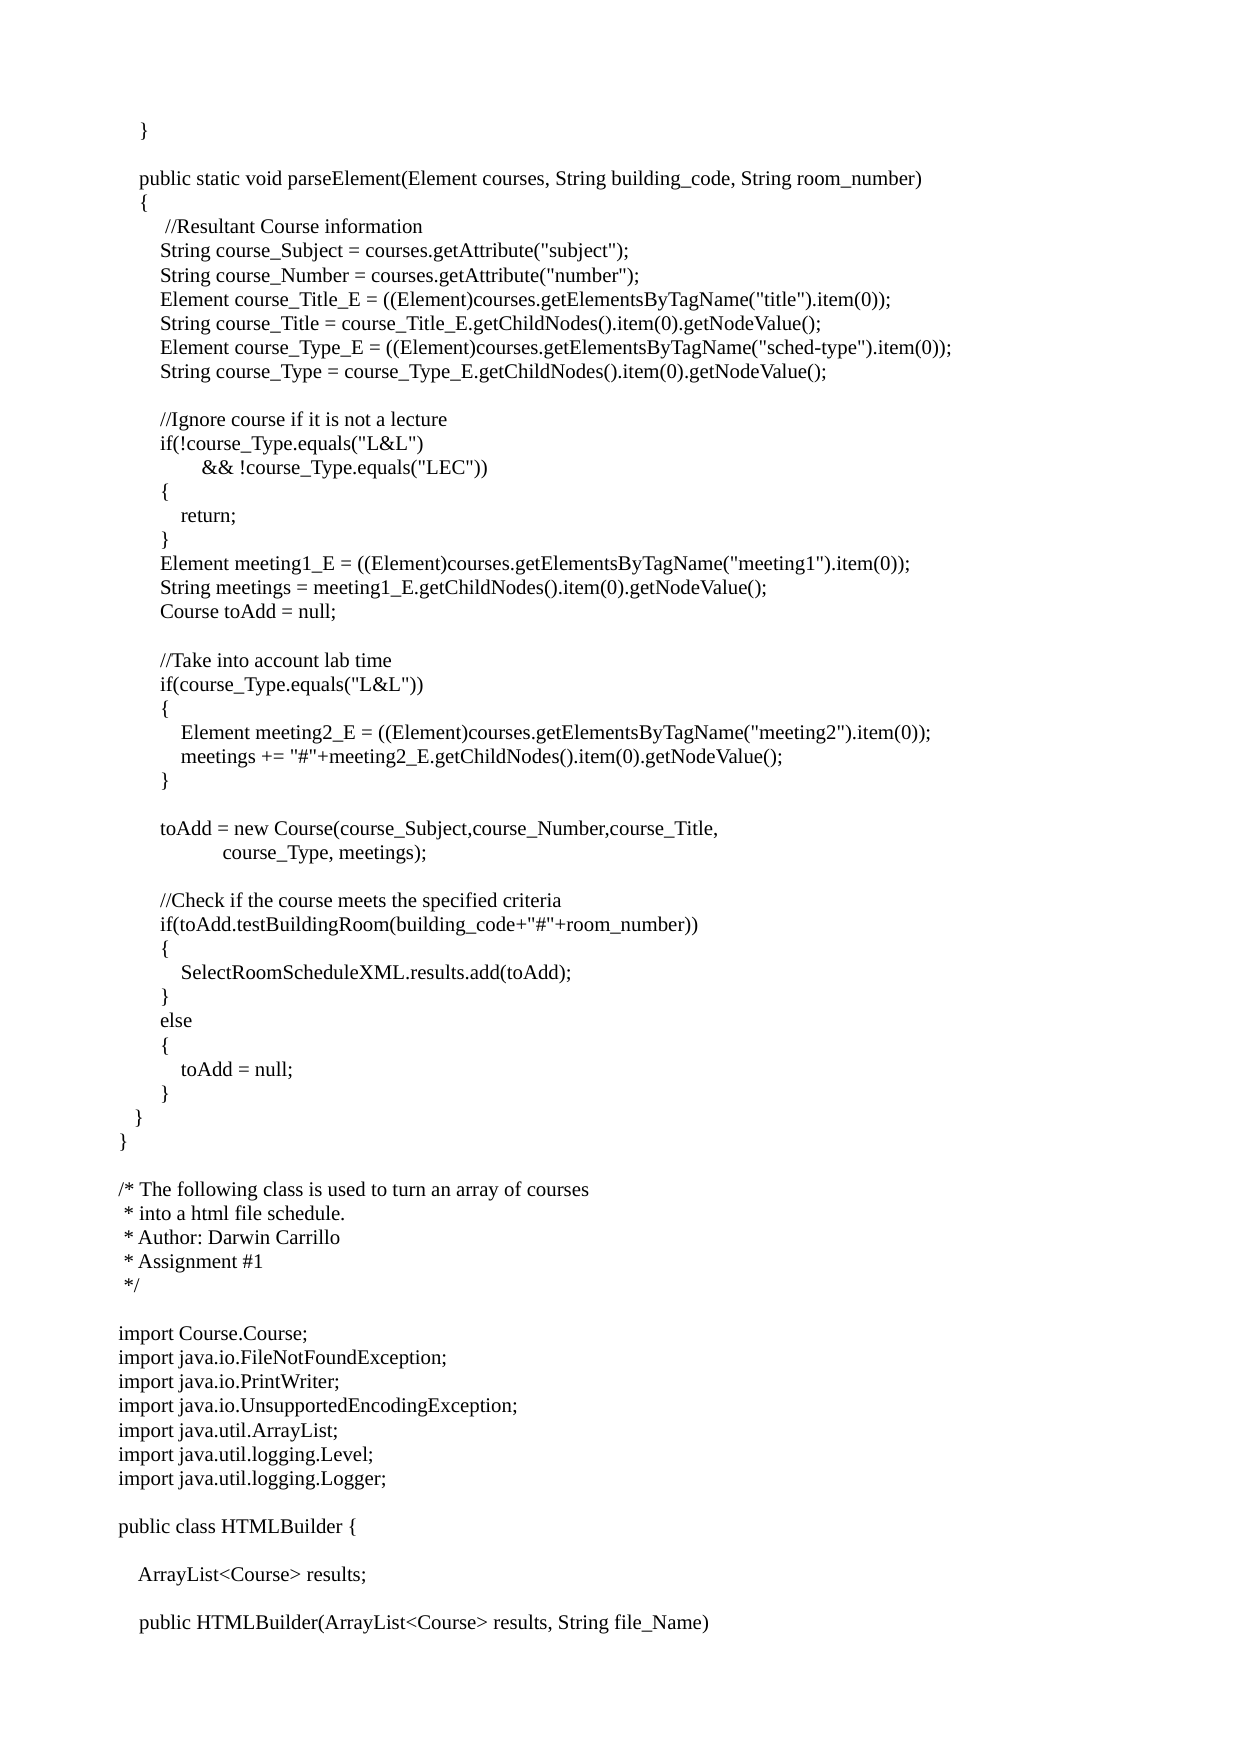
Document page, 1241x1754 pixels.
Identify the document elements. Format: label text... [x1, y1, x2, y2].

text { [118, 1032, 1122, 1057]
text //Check if the course meets the specified criteria [118, 888, 1122, 912]
text SelectRoomScheduleXML.results.add(toAdd); [118, 960, 1122, 984]
text //Resultant Course information [118, 214, 1122, 238]
text else [118, 1008, 1122, 1032]
text public class HTMLBuilder { [118, 1514, 1122, 1538]
text } [118, 527, 1122, 551]
text ArrayList<Course> results; [118, 1562, 1122, 1586]
text String course_Number = courses.getAttribute("number"); [118, 262, 1122, 287]
text * into a html file schedule. [118, 1201, 1122, 1225]
text import Course.Course; [118, 1321, 1122, 1345]
text if(course_Type.equals("L&L")) [118, 672, 1122, 696]
text course_Type, meetings); [118, 840, 1122, 864]
text Element meeting2_E = ((Element)courses.getElementsByTagName("meeting2").item(0)); [118, 720, 1122, 744]
text meetings += "#"+meeting2_E.getChildNodes().item(0).getNodeValue(); [118, 744, 1122, 768]
text Course toAdd = null; [118, 599, 1122, 623]
text String course_Subject = courses.getAttribute("subject"); [118, 238, 1122, 262]
text //Take into account lab time [118, 647, 1122, 672]
text { [118, 190, 1122, 214]
text } [118, 768, 1122, 792]
text import java.util.logging.Level; [118, 1442, 1122, 1466]
text import java.util.logging.Logger; [118, 1466, 1122, 1490]
text public static void parseElement(Element courses, String building_code, String room_number) [118, 166, 1122, 190]
text } [118, 1081, 1122, 1105]
text if(toAdd.testBuildingRoom(building_code+"#"+room_number)) [118, 912, 1122, 936]
text */ [118, 1273, 1122, 1297]
text Element meeting1_E = ((Element)courses.getElementsByTagName("meeting1").item(0)); [118, 551, 1122, 575]
text } [118, 118, 1122, 142]
text //Ignore course if it is not a lecture [118, 407, 1122, 431]
text * Author: Darwin Carrillo [118, 1225, 1122, 1249]
text { [118, 696, 1122, 720]
text if(!course_Type.equals("L&L") [118, 431, 1122, 455]
text import java.util.ArrayList; [118, 1417, 1122, 1442]
text String course_Type = course_Type_E.getChildNodes().item(0).getNodeValue(); [118, 359, 1122, 383]
text String course_Title = course_Title_E.getChildNodes().item(0).getNodeValue(); [118, 311, 1122, 335]
text } [118, 1129, 1122, 1153]
text public HTMLBuilder(ArrayList<Course> results, String file_Name) [118, 1610, 1122, 1634]
text import java.io.FileNotFoundException; [118, 1345, 1122, 1369]
text * Assignment #1 [118, 1249, 1122, 1273]
text /* The following class is used to turn an array of courses [118, 1177, 1122, 1201]
text String meetings = meeting1_E.getChildNodes().item(0).getNodeValue(); [118, 575, 1122, 599]
text import java.io.UnsupportedEncodingException; [118, 1393, 1122, 1417]
text Element course_Title_E = ((Element)courses.getElementsByTagName("title").item(0)); [118, 287, 1122, 311]
text { [118, 936, 1122, 960]
text toAdd = new Course(course_Subject,course_Number,course_Title, [118, 816, 1122, 840]
text { [118, 479, 1122, 503]
text } [118, 1105, 1122, 1129]
text return; [118, 503, 1122, 527]
text } [118, 984, 1122, 1008]
text import java.io.PrintWriter; [118, 1369, 1122, 1393]
text toAdd = null; [118, 1057, 1122, 1081]
text && !course_Type.equals("LEC")) [118, 455, 1122, 479]
text Element course_Type_E = ((Element)courses.getElementsByTagName("sched-type").item(0)); [118, 335, 1122, 359]
